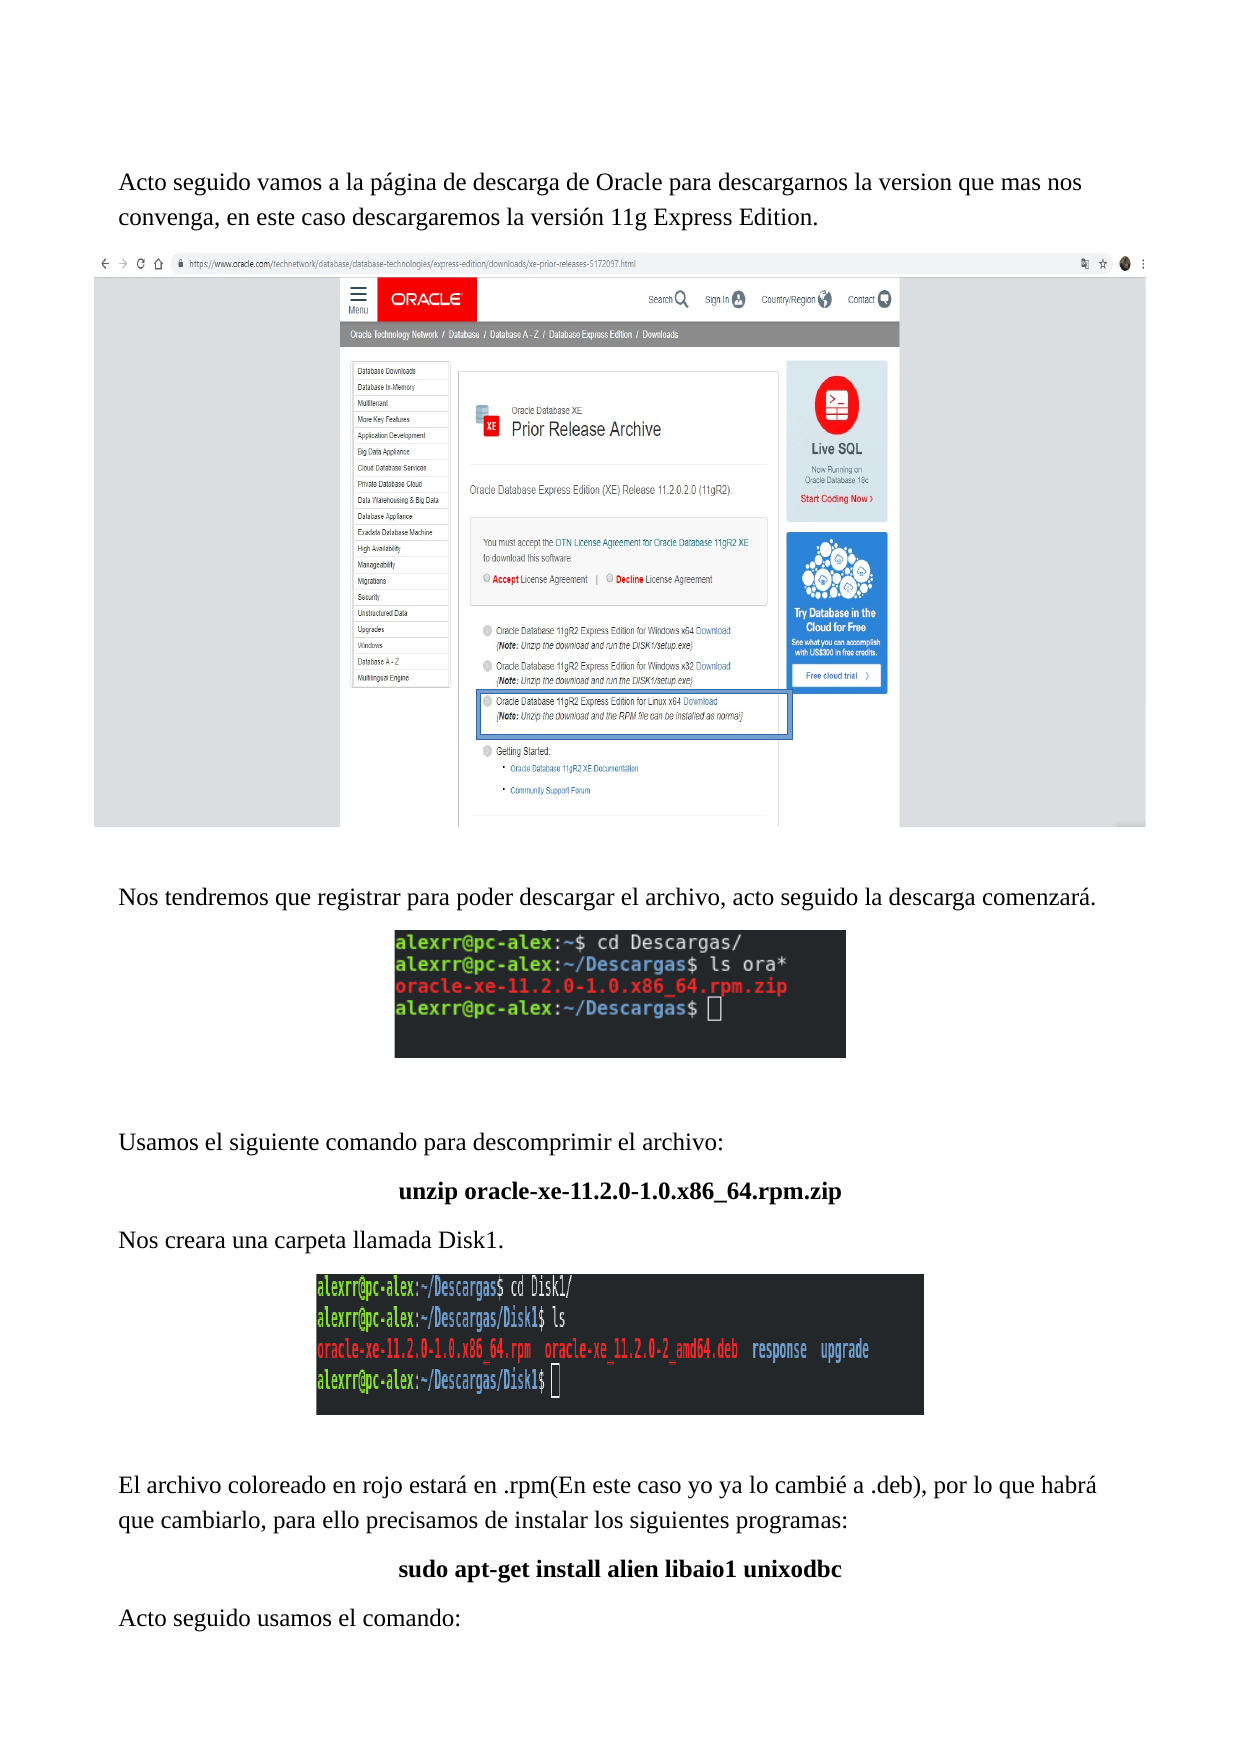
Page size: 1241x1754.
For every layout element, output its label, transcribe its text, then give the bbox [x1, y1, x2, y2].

text Acto seguido vamos a la página de descarga de Oracle para descargarnos la version que mas nos convenga, en este caso descargaremos la versión 11g Express Edition. [118, 167, 1122, 230]
text Nos tendremos que registrar para poder descargar el archivo, acto seguido la descarga comenzará. [118, 882, 1122, 910]
text Usamos el siguiente comando para descomprimir el archivo: [118, 1127, 1122, 1156]
text Acto seguido usamos el comando: [118, 1603, 1122, 1632]
text sudo apt-get install alien libaio1 unixodbc [118, 1554, 1122, 1583]
text Nos creara una carpeta llamada Disk1. [118, 1225, 1122, 1254]
text unzip oracle-xe-11.2.0-1.0.x86_64.rpm.zip [118, 1176, 1122, 1205]
text El archivo coloreado en rojo estará en .rpm(En este caso yo ya lo cambié a .deb), por lo que habrá que cambiarlo, para ello precisamos de instalar los siguientes programas: [118, 1470, 1122, 1533]
picture [94, 250, 1147, 827]
